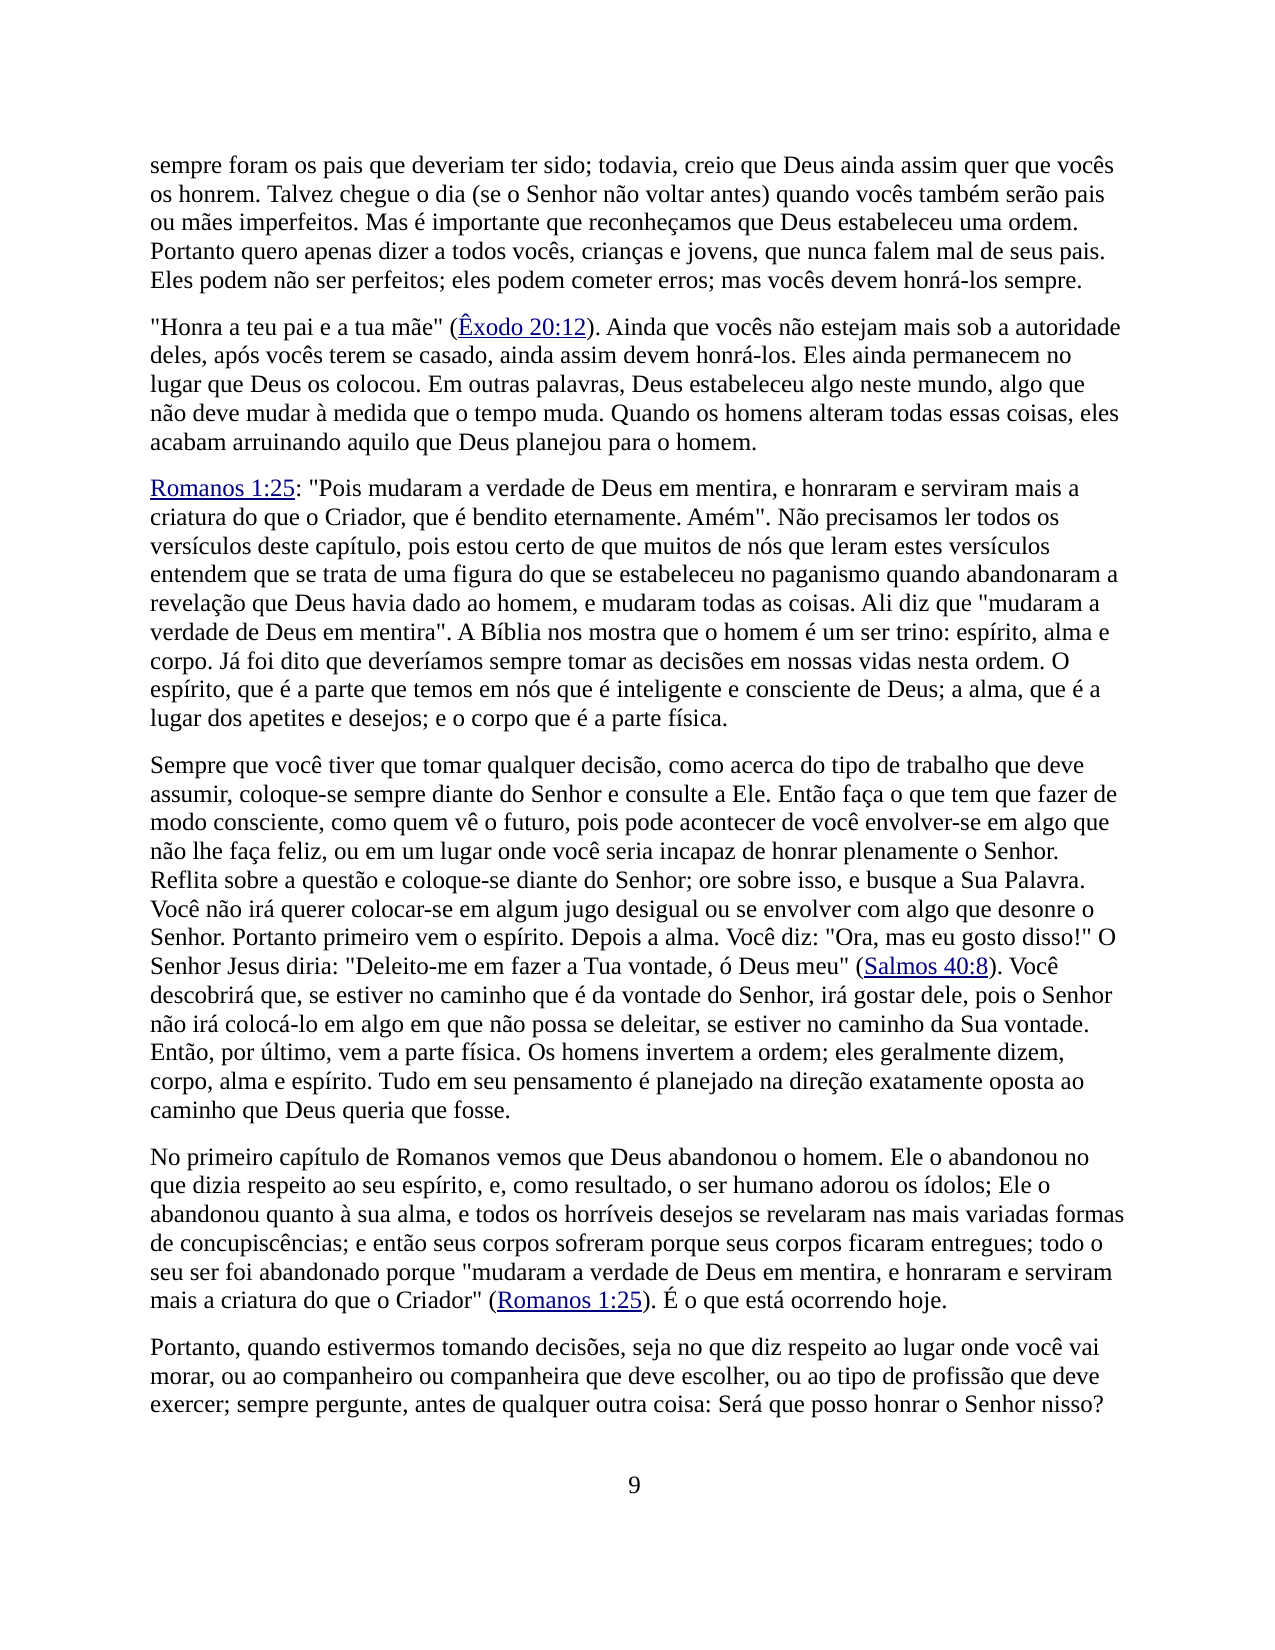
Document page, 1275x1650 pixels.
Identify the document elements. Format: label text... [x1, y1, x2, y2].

text Portanto, quando estivermos tomando decisões, seja no que diz respeito ao lugar onde você vai morar, ou ao companheiro ou companheira que deve escolher, ou ao tipo de profissão que deve exercer; sempre pergunte, antes de qualquer outra coisa: Será que posso honrar o Senhor nisso? [150, 1332, 1125, 1418]
text "Honra a teu pai e a tua mãe" (Êxodo 20:12). Ainda que vocês não estejam mais sob a autoridade deles, após vocês terem se casado, ainda assim devem honrá-los. Eles ainda permanecem no lugar que Deus os colocou. Em outras palavras, Deus estabeleceu algo neste mundo, algo que não deve mudar à medida que o tempo muda. Quando os homens alteram todas essas coisas, eles acabam arruinando aquilo que Deus planejou para o homem. [150, 312, 1125, 455]
text No primeiro capítulo de Romanos vemos que Deus abandonou o homem. Ele o abandonou no que dizia respeito ao seu espírito, e, como resultado, o ser humano adorou os ídolos; Ele o abandonou quanto à sua alma, e todos os horríveis desejos se revelaram nas mais variadas formas de concupiscências; e então seus corpos sofreram porque seus corpos ficaram entregues; todo o seu ser foi abandonado porque "mudaram a verdade de Deus em mentira, e honraram e serviram mais a criatura do que o Criador" (Romanos 1:25). É o que está ocorrendo hoje. [150, 1142, 1125, 1314]
text Sempre que você tiver que tomar qualquer decisão, como acerca do tipo de trabalho que deve assumir, coloque-se sempre diante do Senhor e consulte a Ele. Então faça o que tem que fazer de modo consciente, como quem vê o futuro, pois pode acontecer de você envolver-se em algo que não lhe faça feliz, ou em um lugar onde você seria incapaz de honrar plenamente o Senhor. Reflita sobre a questão e coloque-se diante do Senhor; ore sobre isso, e busque a Sua Palavra. Você não irá querer colocar-se em algum jugo desigual ou se envolver com algo que desonre o Senhor. Portanto primeiro vem o espírito. Depois a alma. Você diz: "Ora, mas eu gosto disso!" O Senhor Jesus diria: "Deleito-me em fazer a Tua vontade, ó Deus meu" (Salmos 40:8). Você descobrirá que, se estiver no caminho que é da vontade do Senhor, irá gostar dele, pois o Senhor não irá colocá-lo em algo em que não possa se deleitar, se estiver no caminho da Sua vontade. Então, por último, vem a parte física. Os homens invertem a ordem; eles geralmente dizem, corpo, alma e espírito. Tudo em seu pensamento é planejado na direção exatamente oposta ao caminho que Deus queria que fosse. [150, 750, 1125, 1124]
text Romanos 1:25: "Pois mudaram a verdade de Deus em mentira, e honraram e serviram mais a criatura do que o Criador, que é bendito eternamente. Amém". Não precisamos ler todos os versículos deste capítulo, pois estou certo de que muitos de nós que leram estes versículos entendem que se trata de uma figura do que se estabeleceu no paganismo quando abandonaram a revelação que Deus havia dado ao homem, e mudaram todas as coisas. Ali diz que "mudaram a verdade de Deus em mentira". A Bíblia nos mostra que o homem é um ser trino: espírito, alma e corpo. Já foi dito que deveríamos sempre tomar as decisões em nossas vidas nesta ordem. O espírito, que é a parte que temos em nós que é inteligente e consciente de Deus; a alma, que é a lugar dos apetites e desejos; e o corpo que é a parte física. [150, 473, 1125, 732]
text sempre foram os pais que deveriam ter sido; todavia, creio que Deus ainda assim quer que vocês os honrem. Talvez chegue o dia (se o Senhor não voltar antes) quando vocês também serão pais ou mães imperfeitos. Mas é importante que reconheçamos que Deus estabeleceu uma ordem. Portanto quero apenas dizer a todos vocês, crianças e jovens, que nunca falem mal de seus pais. Eles podem não ser perfeitos; eles podem cometer erros; mas vocês devem honrá-los sempre. [150, 150, 1125, 294]
